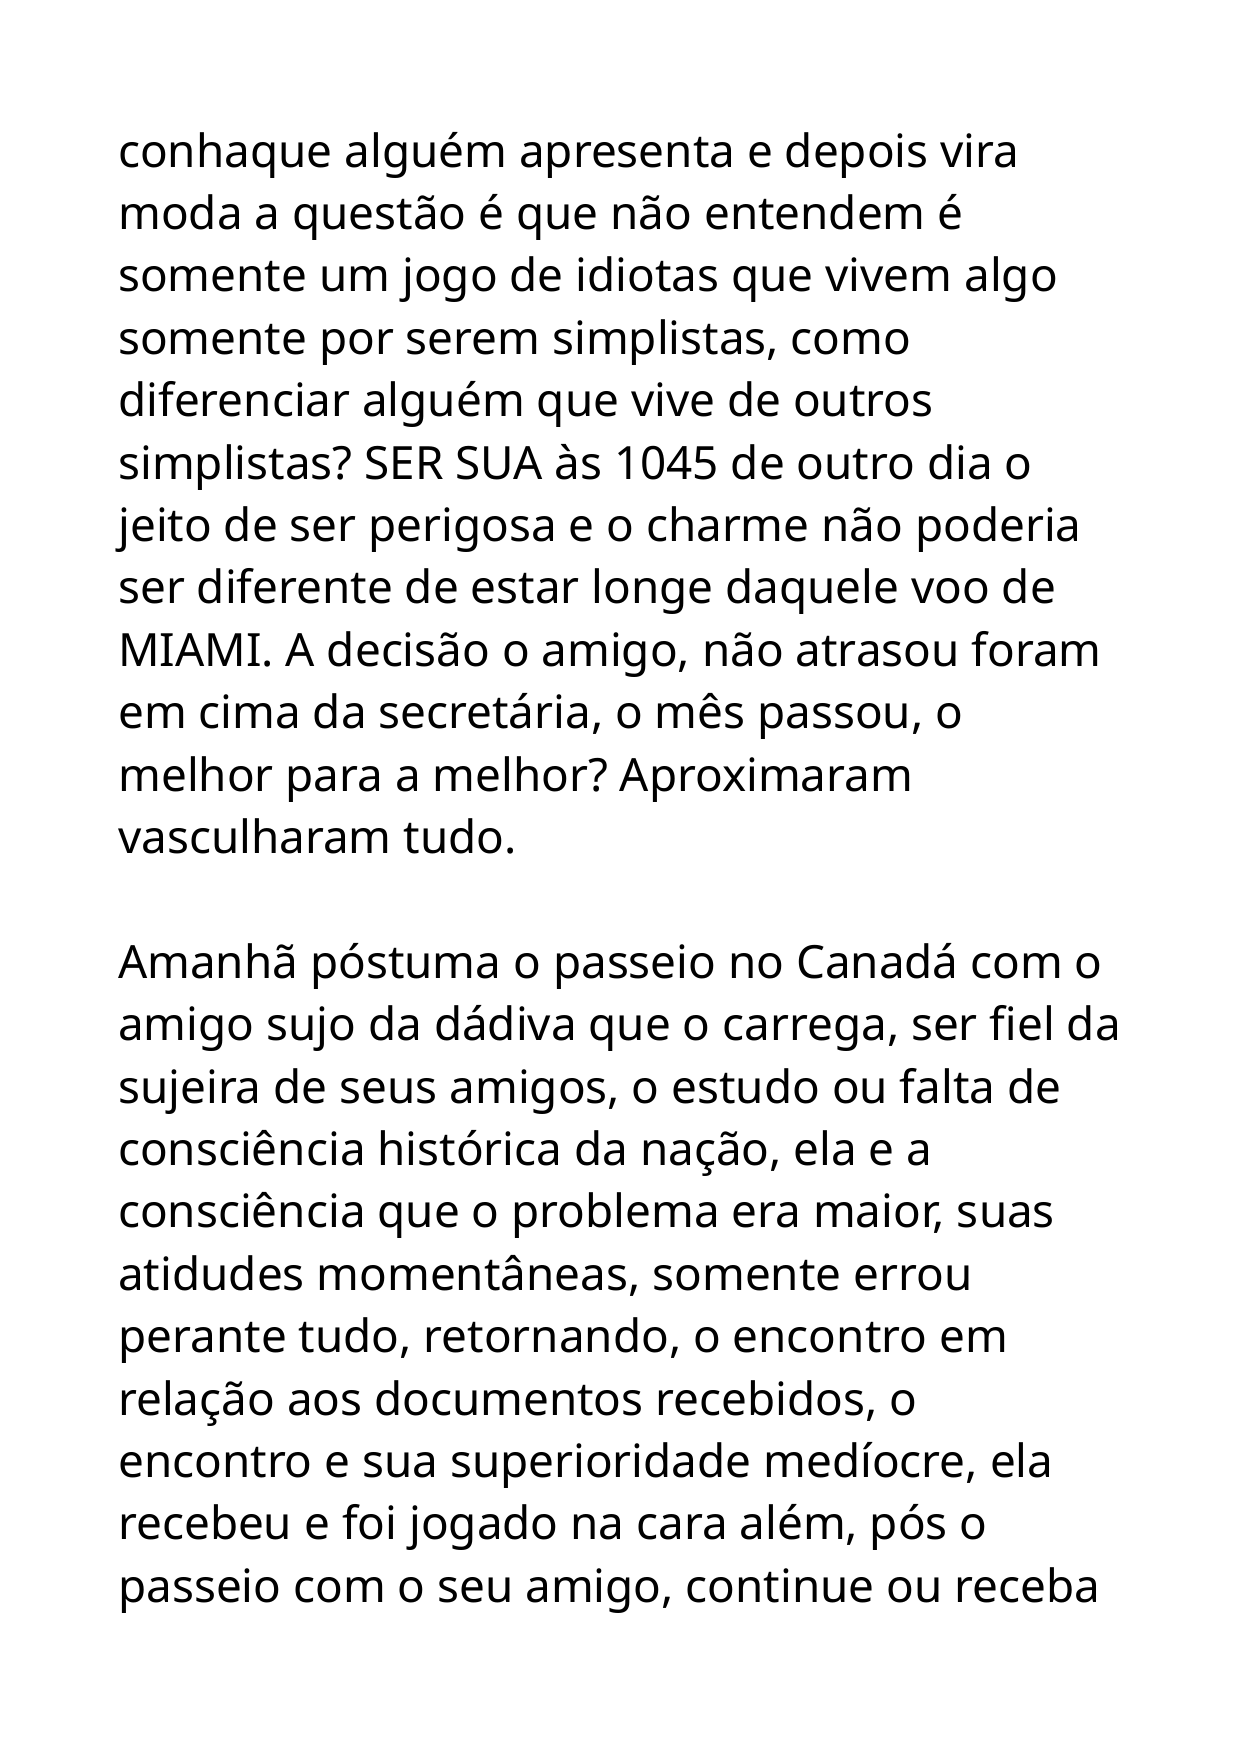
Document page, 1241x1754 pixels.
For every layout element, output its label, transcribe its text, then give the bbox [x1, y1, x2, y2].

text Amanhã póstuma o passeio no Canadá com o amigo sujo da dádiva que o carrega, ser fiel da sujeira de seus amigos, o estudo ou falta de consciência histórica da nação, ela e a consciência que o problema era maior, suas atidudes momentâneas, somente errou perante tudo, retornando, o encontro em relação aos documentos recebidos, o encontro e sua superioridade medíocre, ela recebeu e foi jogado na cara além, pós o passeio com o seu amigo, continue ou receba [118, 929, 1122, 1616]
text conhaque alguém apresenta e depois vira moda a questão é que não entendem é somente um jogo de idiotas que vivem algo somente por serem simplistas, como diferenciar alguém que vive de outros simplistas? SER SUA às 1045 de outro dia o jeito de ser perigosa e o charme não poderia ser diferente de estar longe daquele voo de MIAMI. A decisão o amigo, não atrasou foram em cima da secretária, o mês passou, o melhor para a melhor? Aproximaram vasculharam tudo. [118, 118, 1122, 867]
